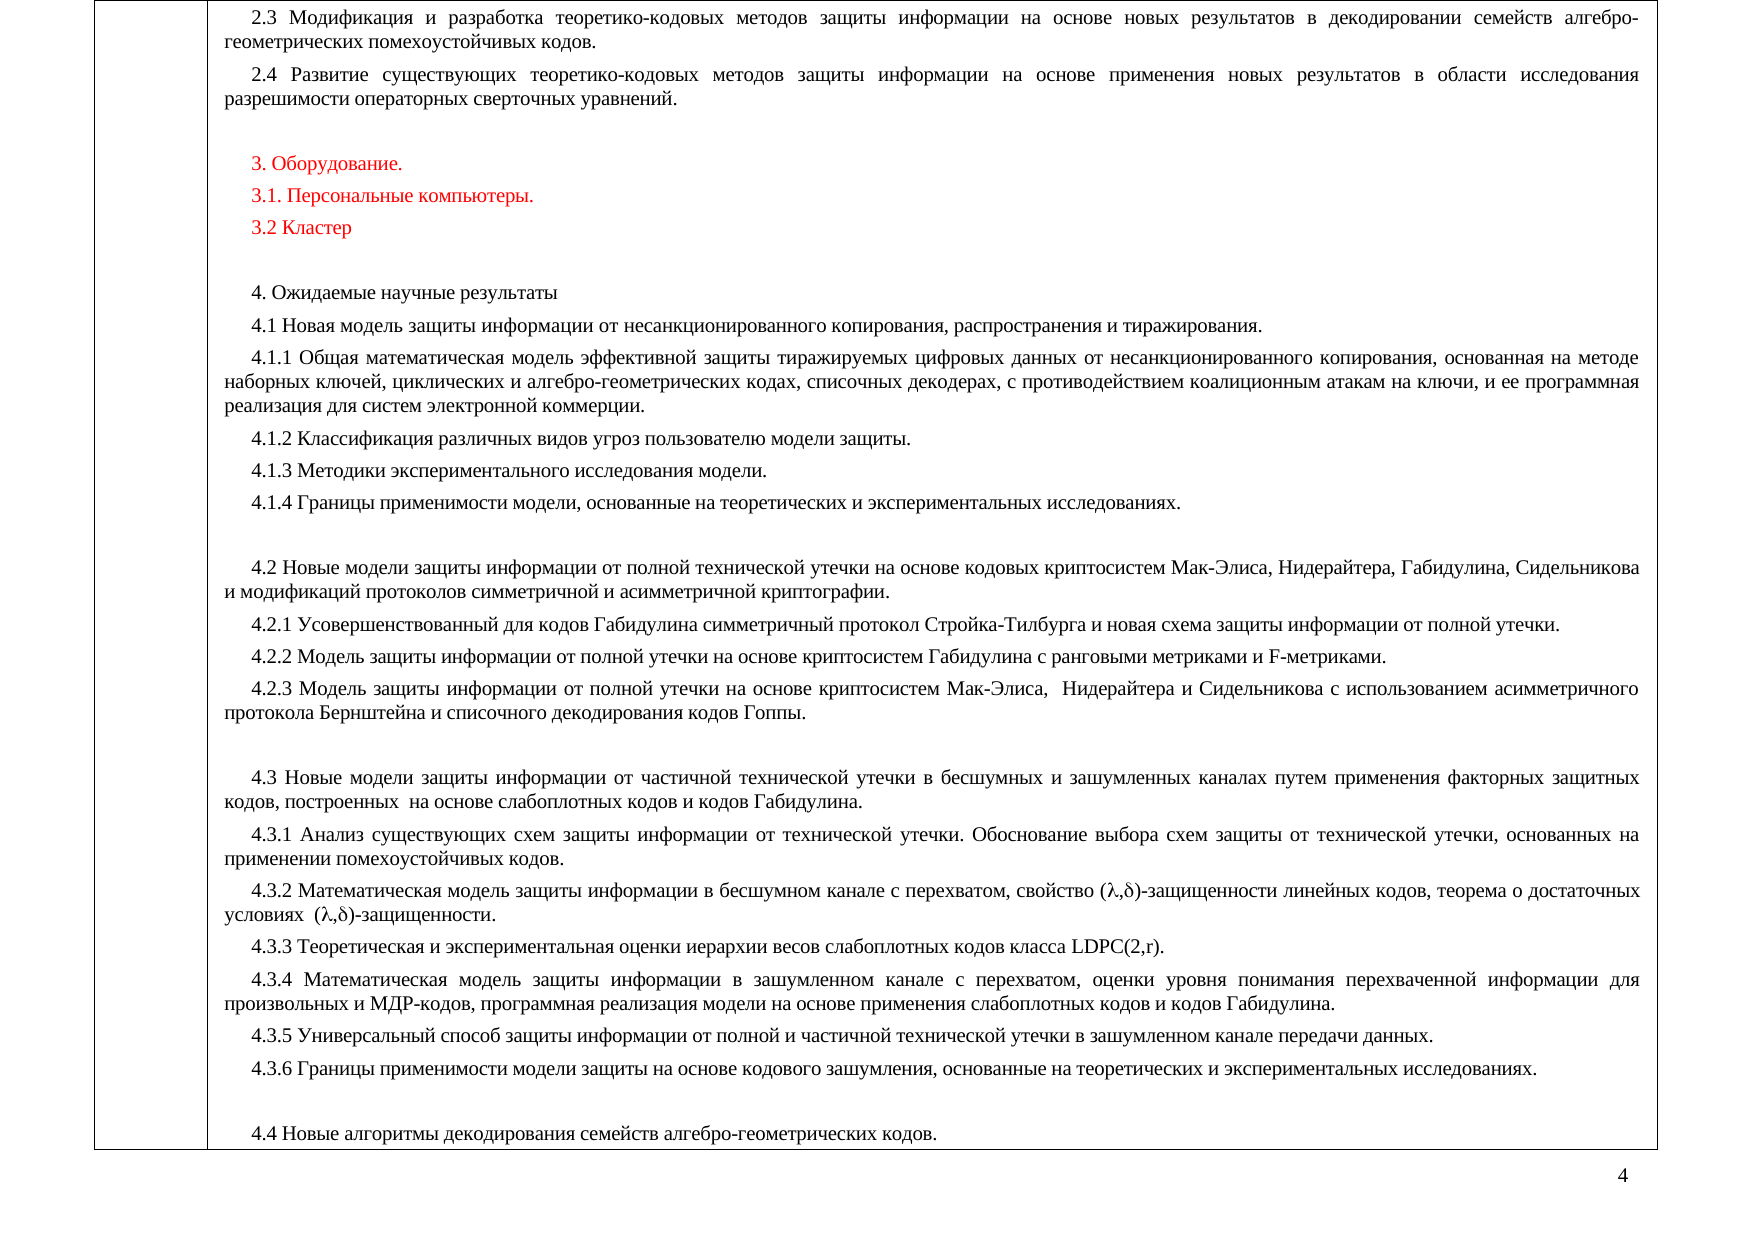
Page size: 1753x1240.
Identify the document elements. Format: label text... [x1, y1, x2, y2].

table_cell 2.3 Модификация и разработка теоретико-кодовых методов защиты информации на основе новых результатов в декодировании семейств алгебро-геометрических помехоустойчивых кодов. 2.4 Развитие существующих теоретико-кодовых методов защиты информации на основе применения новых результатов в области исследования разрешимости операторных сверточных уравнений. 3. Оборудование. 3.1. Персональные компьютеры. 3.2 Кластер 4. Ожидаемые научные результаты 4.1 Новая модель защиты информации от несанкционированного копирования, распространения и тиражирования. 4.1.1 Общая математическая модель эффективной защиты тиражируемых цифровых данных от несанкционированного копирования, основанная на методе наборных ключей, циклических и алгебро-геометрических кодах, списочных декодерах, с противодействием коалиционным атакам на ключи, и ее программная реализация для систем электронной коммерции. 4.1.2 Классификация различных видов угроз пользователю модели защиты. 4.1.3 Методики экспериментального исследования модели. 4.1.4 Границы применимости модели, основанные на теоретических и экспериментальных исследованиях. 4.2 Новые модели защиты информации от полной технической утечки на основе кодовых криптосистем Мак-Элиса, Нидерайтера, Габидулина, Сидельникова и модификаций протоколов симметричной и асимметричной криптографии. 4.2.1 Усовершенствованный для кодов Габидулина симметричный протокол Стройка-Тилбурга и новая схема защиты информации от полной утечки. 4.2.2 Модель защиты информации от полной утечки на основе криптосистем Габидулина с ранговыми метриками и F-метриками. 4.2.3 Модель защиты информации от полной утечки на основе криптосистем Мак-Элиса, Нидерайтера и Сидельникова с использованием асимметричного протокола Бернштейна и списочного декодирования кодов Гоппы. 4.3 Новые модели защиты информации от частичной технической утечки в бесшумных и зашумленных каналах путем применения факторных защитных кодов, построенных на основе слабоплотных кодов и кодов Габидулина. 4.3.1 Анализ существующих схем защиты информации от технической утечки. Обоснование выбора схем защиты от технической утечки, основанных на применении помехоустойчивых кодов. 4.3.2 Математическая модель защиты информации в бесшумном канале с перехватом, свойство (,)-защищенности линейных кодов, теорема о достаточных условиях (,)-защищенности. 4.3.3 Теоретическая и экспериментальная оценки иерархии весов слабоплотных кодов класса LDPC(2,r). 4.3.4 Математическая модель защиты информации в зашумленном канале с перехватом, оценки уровня понимания перехваченной информации для произвольных и МДР-кодов, программная реализация модели на основе применения слабоплотных кодов и кодов Габидулина. 4.3.5 Универсальный способ защиты информации от полной и частичной технической утечки в зашумленном канале передачи данных. 4.3.6 Границы применимости модели защиты на основе кодового зашумления, основанные на теоретических и экспериментальных исследованиях. 4.4 Новые алгоритмы декодирования семейств алгебро-геометрических кодов. [208, 1, 1657, 1149]
table_cell [95, 1, 207, 1149]
